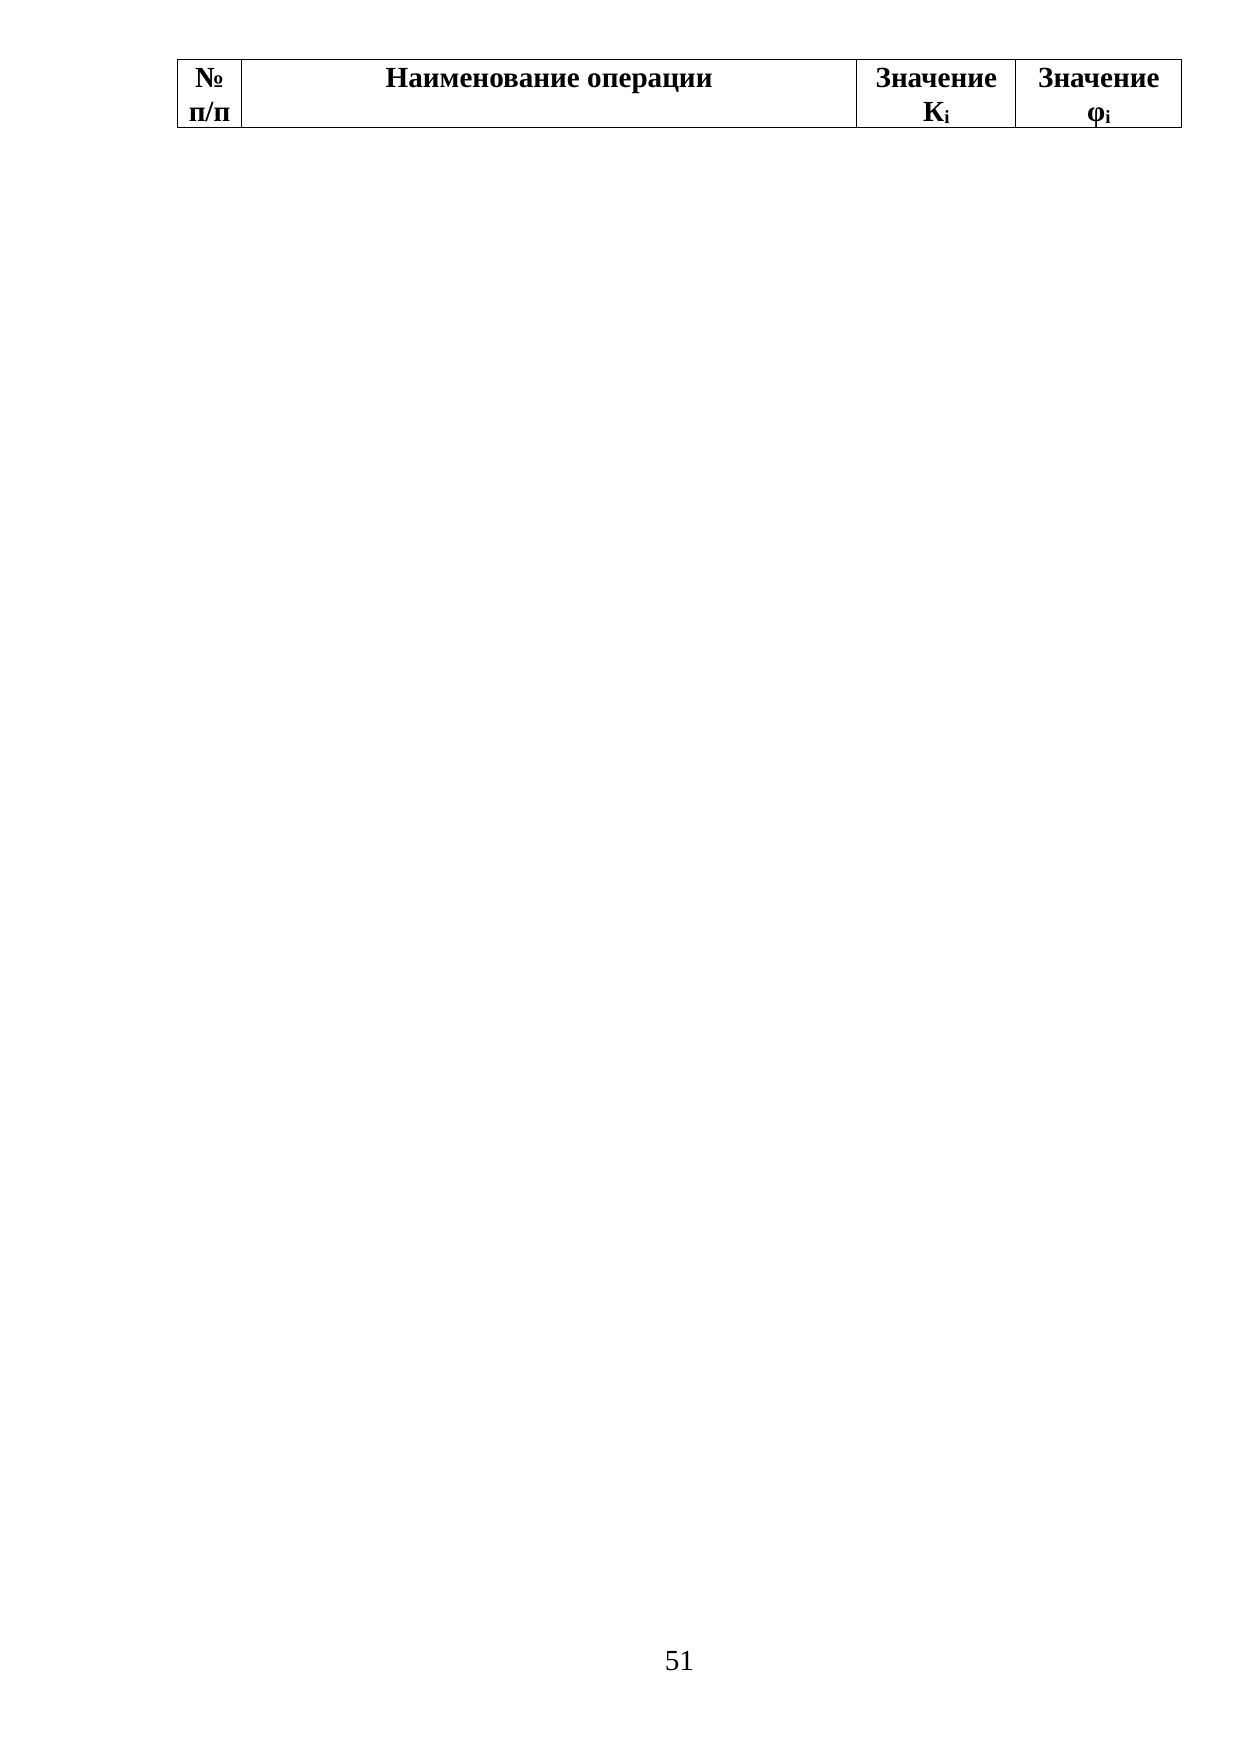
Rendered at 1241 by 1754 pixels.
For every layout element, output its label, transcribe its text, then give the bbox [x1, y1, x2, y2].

table_header Значение φi [1016, 60, 1181, 127]
table_header Наименование операции [242, 60, 856, 127]
table_header № п/п [178, 60, 241, 127]
table_header Значение Кi [857, 60, 1015, 127]
